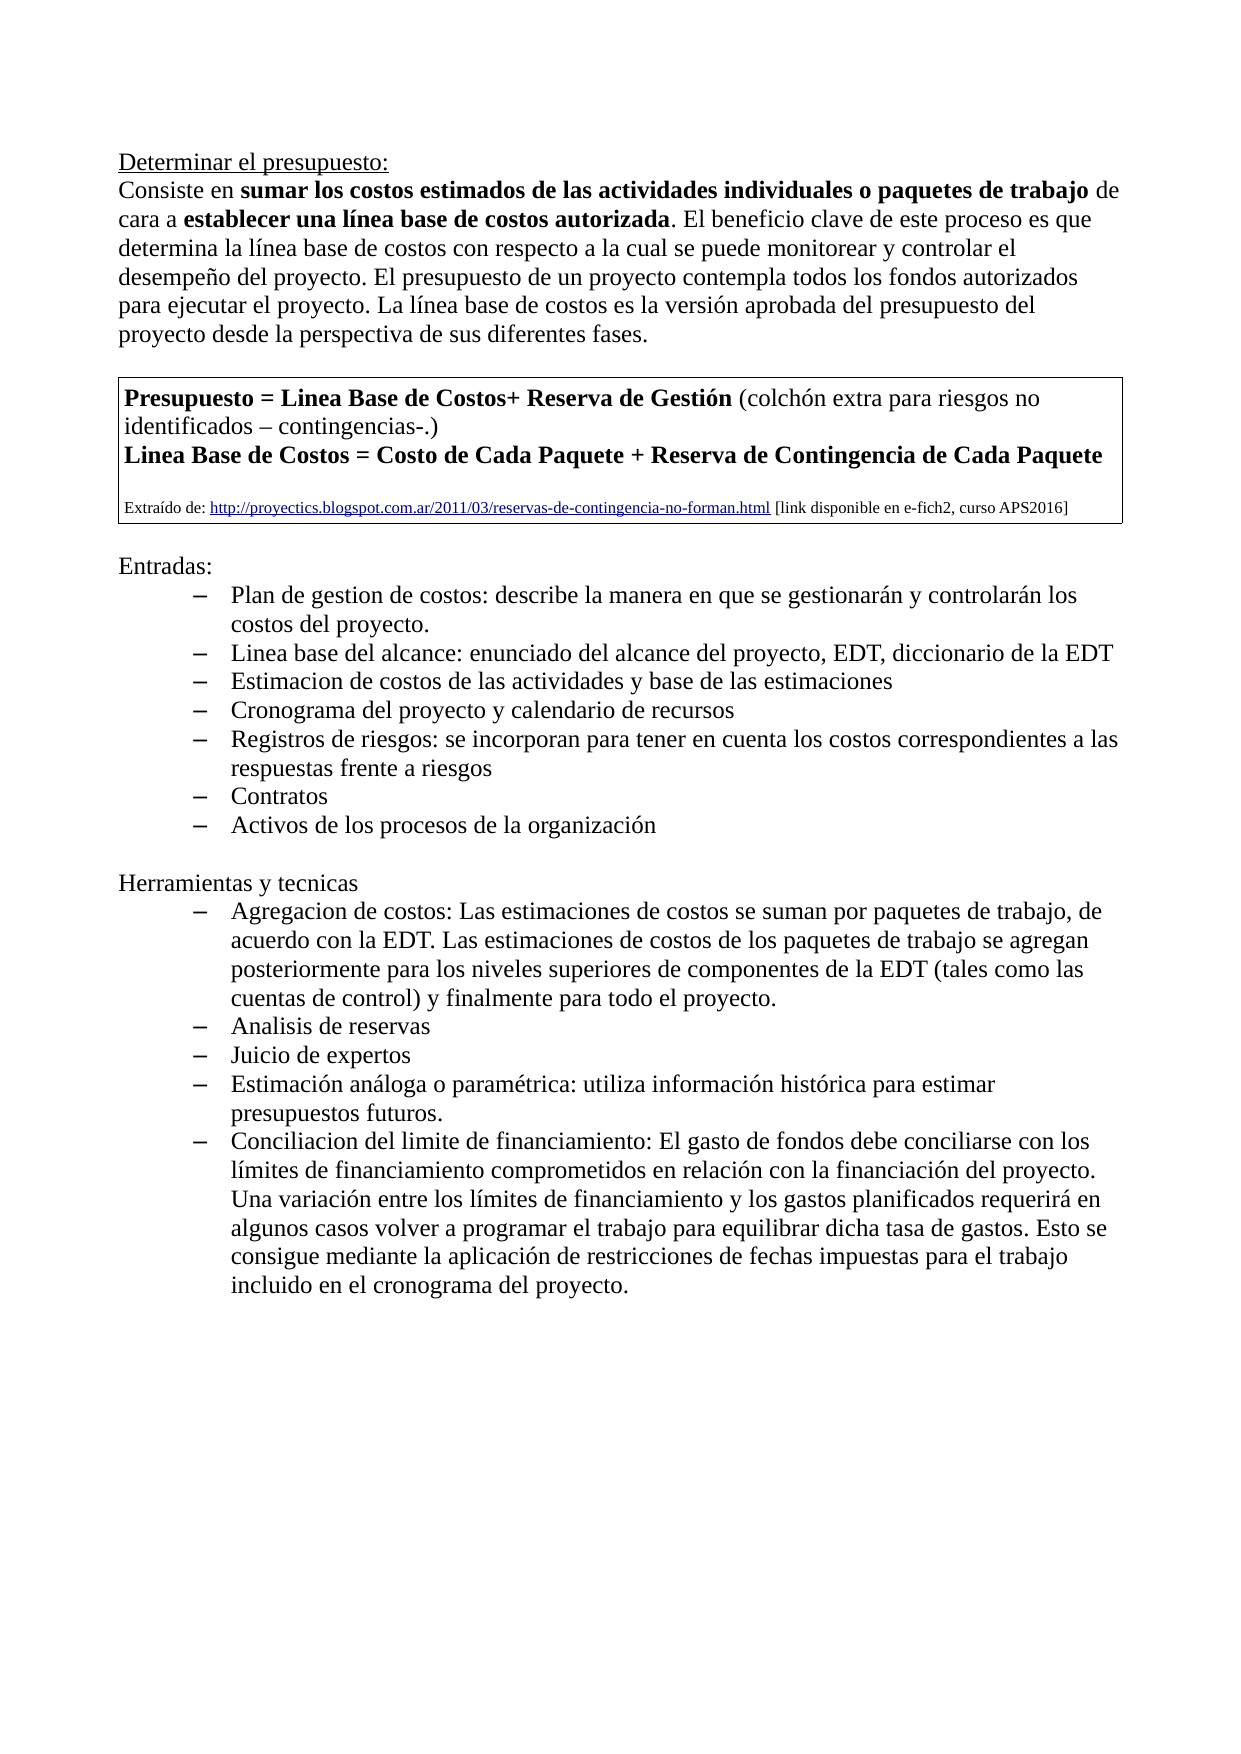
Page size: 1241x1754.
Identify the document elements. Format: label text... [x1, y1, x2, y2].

table_header Presupuesto = Linea Base de Costos+ Reserva de Gestión (colchón extra para riesgos no identificados – contingencias-.) Linea Base de Costos = Costo de Cada Paquete + Reserva de Contingencia de Cada Paquete Extraído de: http://proyectics.blogspot.com.ar/2011/03/reservas-de-contingencia-no-forman.html [link disponible en e-fich2, curso APS2016] [119, 378, 1122, 523]
list Registros de riesgos: se incorporan para tener en cuenta los costos correspondientes a las respuestas frente a riesgos [193, 724, 1122, 781]
list Analisis de reservas [193, 1011, 1122, 1040]
list Activos de los procesos de la organización [193, 810, 1122, 839]
list Cronograma del proyecto y calendario de recursos [193, 695, 1122, 724]
list Contratos [193, 781, 1122, 810]
list Estimacion de costos de las actividades y base de las estimaciones [193, 666, 1122, 695]
list Plan de gestion de costos: describe la manera en que se gestionarán y controlarán los costos del proyecto. [193, 580, 1122, 638]
text Herramientas y tecnicas [118, 868, 1122, 896]
text Entradas: [118, 551, 1122, 580]
list Juicio de expertos [193, 1040, 1122, 1069]
list Agregacion de costos: Las estimaciones de costos se suman por paquetes de trabajo, de acuerdo con la EDT. Las estimaciones de costos de los paquetes de trabajo se agregan posteriormente para los niveles superiores de componentes de la EDT (tales como las cuentas de control) y finalmente para todo el proyecto. [193, 896, 1122, 1011]
list Conciliacion del limite de financiamiento: El gasto de fondos debe conciliarse con los límites de financiamiento comprometidos en relación con la financiación del proyecto. Una variación entre los límites de financiamiento y los gastos planificados requerirá en algunos casos volver a programar el trabajo para equilibrar dicha tasa de gastos. Esto se consigue mediante la aplicación de restricciones de fechas impuestas para el trabajo incluido en el cronograma del proyecto. [193, 1126, 1122, 1299]
text Consiste en sumar los costos estimados de las actividades individuales o paquetes de trabajo de cara a establecer una línea base de costos autorizada. El beneficio clave de este proceso es que determina la línea base de costos con respecto a la cual se puede monitorear y controlar el desempeño del proyecto. El presupuesto de un proyecto contempla todos los fondos autorizados para ejecutar el proyecto. La línea base de costos es la versión aprobada del presupuesto del proyecto desde la perspectiva de sus diferentes fases. [118, 176, 1122, 348]
list Linea base del alcance: enunciado del alcance del proyecto, EDT, diccionario de la EDT [193, 638, 1122, 666]
list Estimación análoga o paramétrica: utiliza información histórica para estimar presupuestos futuros. [193, 1069, 1122, 1126]
text Determinar el presupuesto: [118, 147, 1122, 176]
